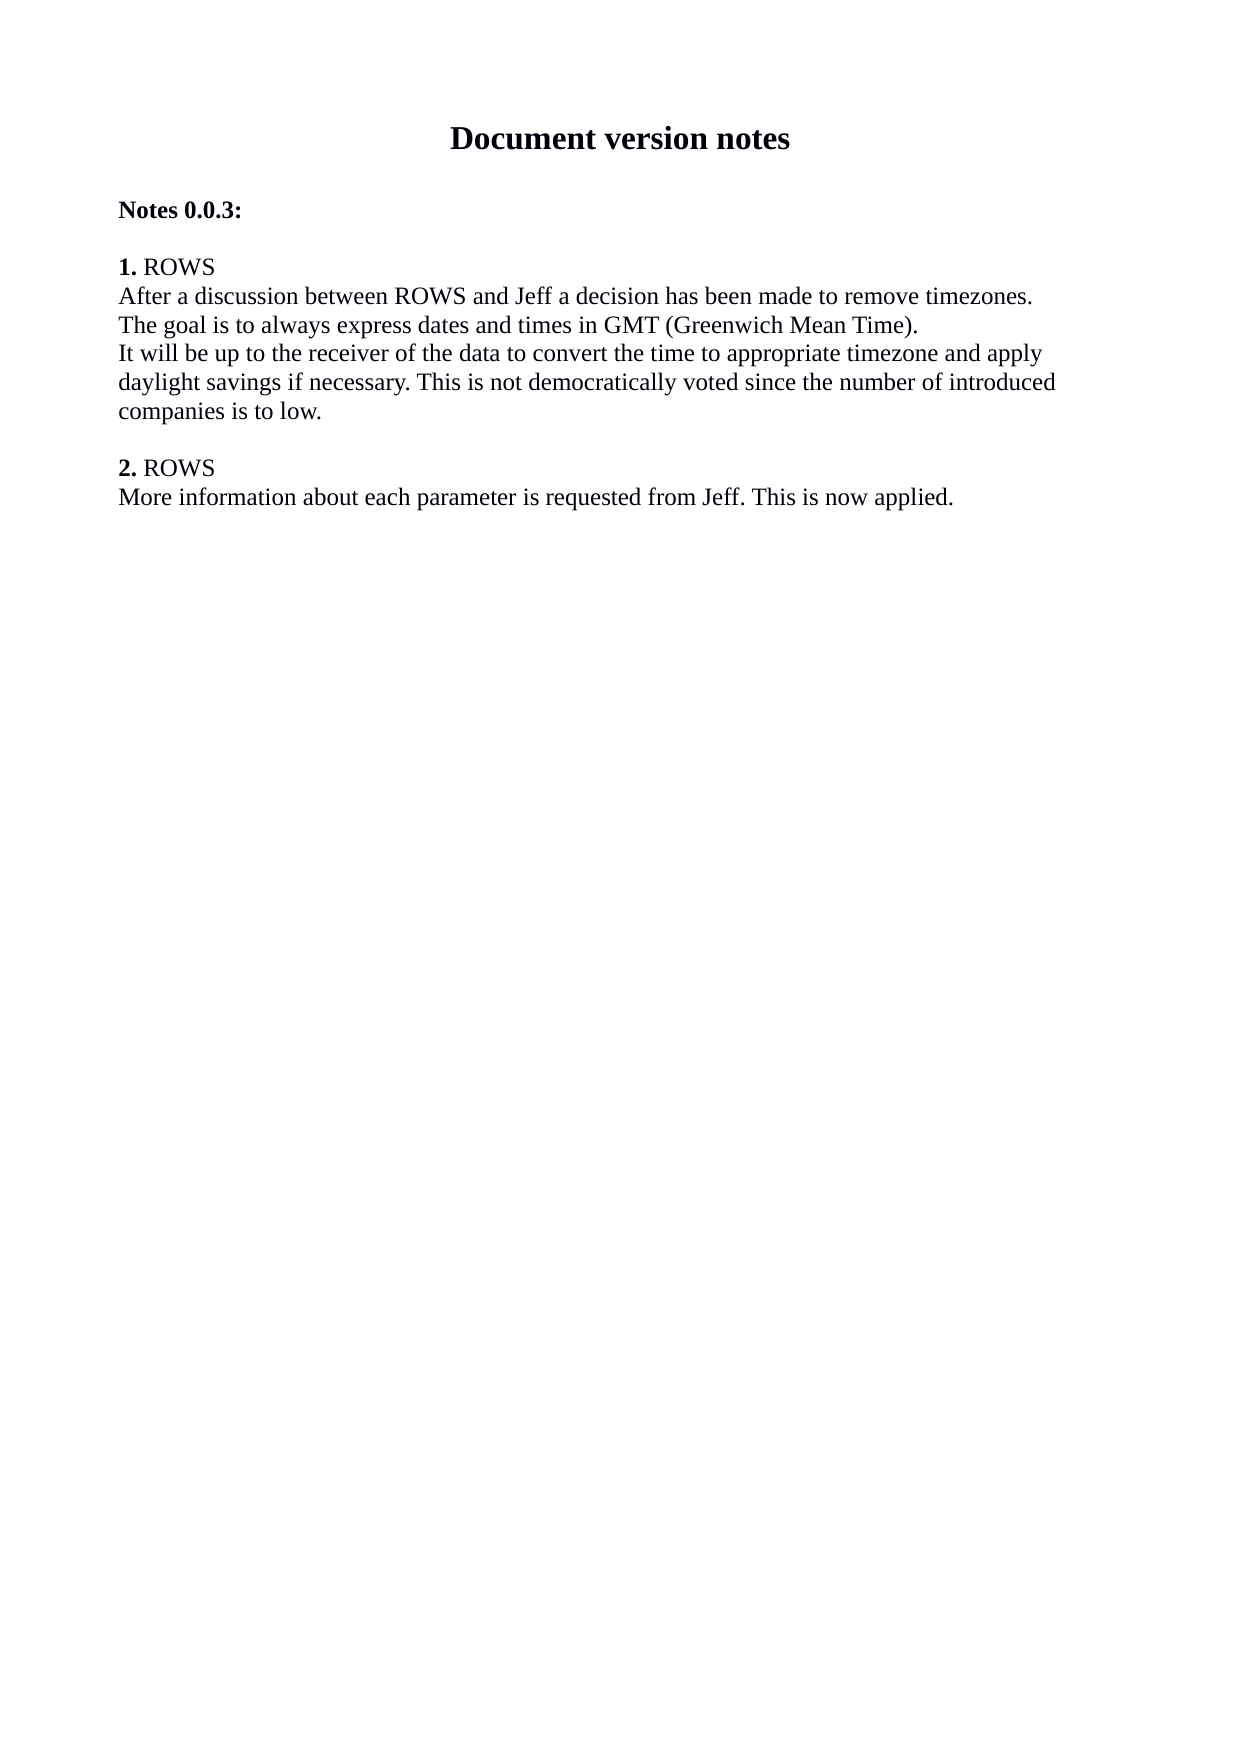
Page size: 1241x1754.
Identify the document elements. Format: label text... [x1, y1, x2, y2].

text The goal is to always express dates and times in GMT (Greenwich Mean Time). [118, 310, 1122, 338]
text After a discussion between ROWS and Jeff a decision has been made to remove timezones. [118, 281, 1122, 310]
text Notes 0.0.3: [118, 195, 1122, 223]
text More information about each parameter is requested from Jeff. This is now applied. [118, 482, 1122, 511]
text It will be up to the receiver of the data to convert the time to appropriate timezone and apply daylight savings if necessary. This is not democratically voted since the number of introduced companies is to low. [118, 338, 1122, 425]
text 1. ROWS [118, 252, 1122, 281]
text 2. ROWS [118, 453, 1122, 482]
text Document version notes [118, 118, 1122, 156]
